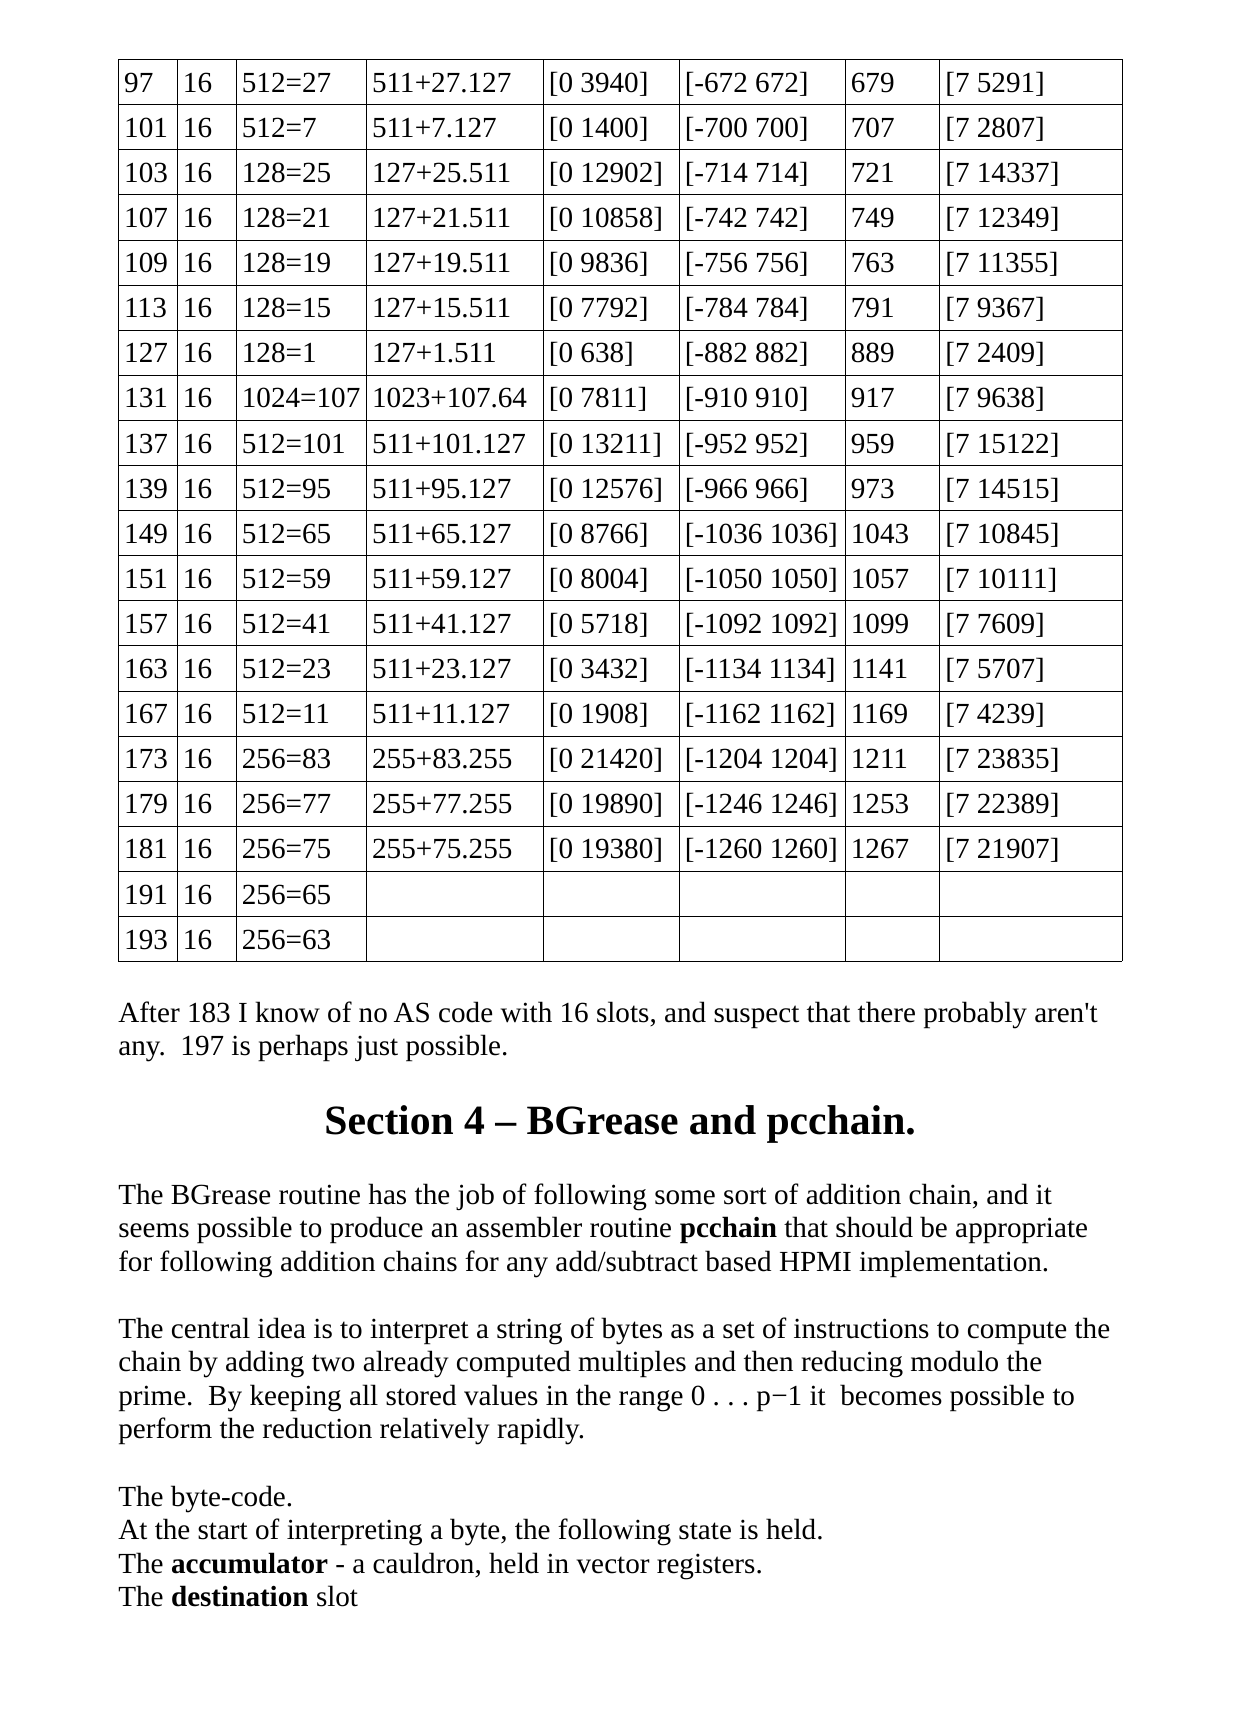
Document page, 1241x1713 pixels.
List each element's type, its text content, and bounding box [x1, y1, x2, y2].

table_cell 512=101 [237, 421, 366, 465]
table_cell 1211 [846, 737, 939, 781]
table_cell 512=41 [237, 601, 366, 645]
text The central idea is to interpret a string of bytes as a set of instructions to compute the chain by adding two already computed multiples and then reducing modulo the prime. By keeping all stored values in the range 0 . . . p−1 it becomes possible to perform the reduction relatively rapidly. [118, 1311, 1122, 1445]
table_cell [0 1400] [544, 105, 679, 149]
table_cell [7 2409] [940, 331, 1122, 375]
table_cell [544, 872, 679, 916]
table_cell 512=27 [237, 60, 366, 104]
table_cell [7 4239] [940, 692, 1122, 736]
table_cell [0 19890] [544, 782, 679, 826]
table_cell [367, 872, 543, 916]
table_cell [-1134 1134] [680, 646, 845, 691]
table_cell [7 5707] [940, 646, 1122, 691]
table_cell [-1162 1162] [680, 692, 845, 736]
table_cell [0 12576] [544, 466, 679, 510]
table_cell 16 [178, 556, 236, 600]
table_cell 127+15.511 [367, 286, 543, 330]
table_cell 1141 [846, 646, 939, 691]
table_cell 16 [178, 150, 236, 194]
table_cell 128=1 [237, 331, 366, 375]
table_cell [-882 882] [680, 331, 845, 375]
table_cell 16 [178, 105, 236, 149]
table_cell [0 12902] [544, 150, 679, 194]
text The BGrease routine has the job of following some sort of addition chain, and it seems possible to produce an assembler routine pcchain that should be appropriate for following addition chains for any add/subtract based HPMI implementation. [118, 1177, 1122, 1277]
table_cell [7 14337] [940, 150, 1122, 194]
table_cell 127+21.511 [367, 195, 543, 239]
table_cell [0 638] [544, 331, 679, 375]
table_cell [0 8004] [544, 556, 679, 600]
table_cell 127 [119, 331, 177, 375]
table_cell 128=19 [237, 241, 366, 284]
table_cell [7 12349] [940, 195, 1122, 239]
table_cell [-672 672] [680, 60, 845, 104]
table_cell [0 10858] [544, 195, 679, 239]
table_cell 511+7.127 [367, 105, 543, 149]
table_cell [-952 952] [680, 421, 845, 465]
table_cell 511+95.127 [367, 466, 543, 510]
text The destination slot [118, 1579, 1122, 1613]
table_cell 511+27.127 [367, 60, 543, 104]
table_cell [-756 756] [680, 241, 845, 284]
table_cell 139 [119, 466, 177, 510]
table_cell 101 [119, 105, 177, 149]
table_cell 511+65.127 [367, 511, 543, 555]
table_cell [544, 917, 679, 961]
table_cell 16 [178, 286, 236, 330]
table_cell 103 [119, 150, 177, 194]
table_cell 511+23.127 [367, 646, 543, 691]
table_cell 16 [178, 421, 236, 465]
table_cell 512=59 [237, 556, 366, 600]
table_cell 163 [119, 646, 177, 691]
table_cell [7 2807] [940, 105, 1122, 149]
table_cell 16 [178, 195, 236, 239]
table_cell 679 [846, 60, 939, 104]
table_cell 127+19.511 [367, 241, 543, 284]
table_cell 1043 [846, 511, 939, 555]
table_cell 16 [178, 331, 236, 375]
table_cell 511+101.127 [367, 421, 543, 465]
table_cell 191 [119, 872, 177, 916]
table_cell 151 [119, 556, 177, 600]
table_cell [7 5291] [940, 60, 1122, 104]
table_cell 16 [178, 60, 236, 104]
table_cell 1099 [846, 601, 939, 645]
table_cell [-1050 1050] [680, 556, 845, 600]
table_cell [7 10845] [940, 511, 1122, 555]
table_cell [940, 917, 1122, 961]
table_cell 16 [178, 917, 236, 961]
table_cell [7 21907] [940, 827, 1122, 871]
table_cell [7 15122] [940, 421, 1122, 465]
table_cell 256=65 [237, 872, 366, 916]
table_cell [0 19380] [544, 827, 679, 871]
table_cell 255+75.255 [367, 827, 543, 871]
table_cell [7 14515] [940, 466, 1122, 510]
table_cell 1024=107 [237, 376, 366, 420]
table_cell 256=83 [237, 737, 366, 781]
table_cell [7 10111] [940, 556, 1122, 600]
table_cell [7 9638] [940, 376, 1122, 420]
table_cell 97 [119, 60, 177, 104]
table_cell [846, 917, 939, 961]
table_cell [-700 700] [680, 105, 845, 149]
table_cell 16 [178, 601, 236, 645]
table_cell [0 3940] [544, 60, 679, 104]
table_cell 16 [178, 511, 236, 555]
table_cell 16 [178, 737, 236, 781]
table_cell 256=63 [237, 917, 366, 961]
table_cell 512=65 [237, 511, 366, 555]
table_cell 763 [846, 241, 939, 284]
table_cell 127+25.511 [367, 150, 543, 194]
table_cell [0 7811] [544, 376, 679, 420]
table_cell [367, 917, 543, 961]
table_cell [0 7792] [544, 286, 679, 330]
table_cell 511+11.127 [367, 692, 543, 736]
table_cell 128=15 [237, 286, 366, 330]
table_cell [-1204 1204] [680, 737, 845, 781]
table_cell [7 22389] [940, 782, 1122, 826]
table_cell [940, 872, 1122, 916]
table_cell 149 [119, 511, 177, 555]
table_cell 137 [119, 421, 177, 465]
table_cell [7 11355] [940, 241, 1122, 284]
table_cell 16 [178, 872, 236, 916]
table_cell 1057 [846, 556, 939, 600]
table_cell 721 [846, 150, 939, 194]
table_cell 256=77 [237, 782, 366, 826]
table_cell 173 [119, 737, 177, 781]
table_cell 749 [846, 195, 939, 239]
table_cell 512=11 [237, 692, 366, 736]
table_cell [0 5718] [544, 601, 679, 645]
table_cell 1169 [846, 692, 939, 736]
table_cell 511+41.127 [367, 601, 543, 645]
table_cell 707 [846, 105, 939, 149]
table_cell 512=23 [237, 646, 366, 691]
table_cell 1267 [846, 827, 939, 871]
table_cell 255+77.255 [367, 782, 543, 826]
table_cell [-1246 1246] [680, 782, 845, 826]
table_cell [-714 714] [680, 150, 845, 194]
table_cell 128=25 [237, 150, 366, 194]
table_cell [0 13211] [544, 421, 679, 465]
table_cell 181 [119, 827, 177, 871]
table_cell [-1260 1260] [680, 827, 845, 871]
table_cell [7 23835] [940, 737, 1122, 781]
table_cell 113 [119, 286, 177, 330]
table_cell 127+1.511 [367, 331, 543, 375]
table_cell 16 [178, 782, 236, 826]
table_cell 511+59.127 [367, 556, 543, 600]
table_cell 107 [119, 195, 177, 239]
table_cell 16 [178, 376, 236, 420]
table_cell 917 [846, 376, 939, 420]
table_cell 255+83.255 [367, 737, 543, 781]
text At the start of interpreting a byte, the following state is held. [118, 1512, 1122, 1546]
table_cell 109 [119, 241, 177, 284]
table_cell 16 [178, 466, 236, 510]
table_cell [0 9836] [544, 241, 679, 284]
table_cell [-1092 1092] [680, 601, 845, 645]
table_cell [7 7609] [940, 601, 1122, 645]
table_cell [7 9367] [940, 286, 1122, 330]
text After 183 I know of no AS code with 16 slots, and suspect that there probably aren't any. 197 is perhaps just possible. [118, 995, 1122, 1062]
table_cell 1023+107.64 [367, 376, 543, 420]
table_cell 131 [119, 376, 177, 420]
table_cell 179 [119, 782, 177, 826]
text Section 4 – BGrease and pcchain. [118, 1095, 1122, 1143]
table_cell 193 [119, 917, 177, 961]
table_cell 1253 [846, 782, 939, 826]
table_cell [680, 917, 845, 961]
table_cell [-1036 1036] [680, 511, 845, 555]
table_cell [-910 910] [680, 376, 845, 420]
table_cell 16 [178, 692, 236, 736]
table_cell 791 [846, 286, 939, 330]
text The accumulator - a cauldron, held in vector registers. [118, 1546, 1122, 1579]
table_cell 167 [119, 692, 177, 736]
table_cell [-966 966] [680, 466, 845, 510]
table_cell [-742 742] [680, 195, 845, 239]
table_cell 512=7 [237, 105, 366, 149]
table_cell [846, 872, 939, 916]
table_cell [-784 784] [680, 286, 845, 330]
table_cell 889 [846, 331, 939, 375]
table_cell [0 8766] [544, 511, 679, 555]
table_cell 16 [178, 646, 236, 691]
text The byte-code. [118, 1479, 1122, 1512]
table_cell 959 [846, 421, 939, 465]
table_cell 16 [178, 827, 236, 871]
table_cell [0 21420] [544, 737, 679, 781]
table_cell 157 [119, 601, 177, 645]
table_cell 256=75 [237, 827, 366, 871]
table_cell 973 [846, 466, 939, 510]
table_cell 16 [178, 241, 236, 284]
table_cell [0 3432] [544, 646, 679, 691]
table_cell [0 1908] [544, 692, 679, 736]
table_cell 128=21 [237, 195, 366, 239]
table_cell [680, 872, 845, 916]
table_cell 512=95 [237, 466, 366, 510]
